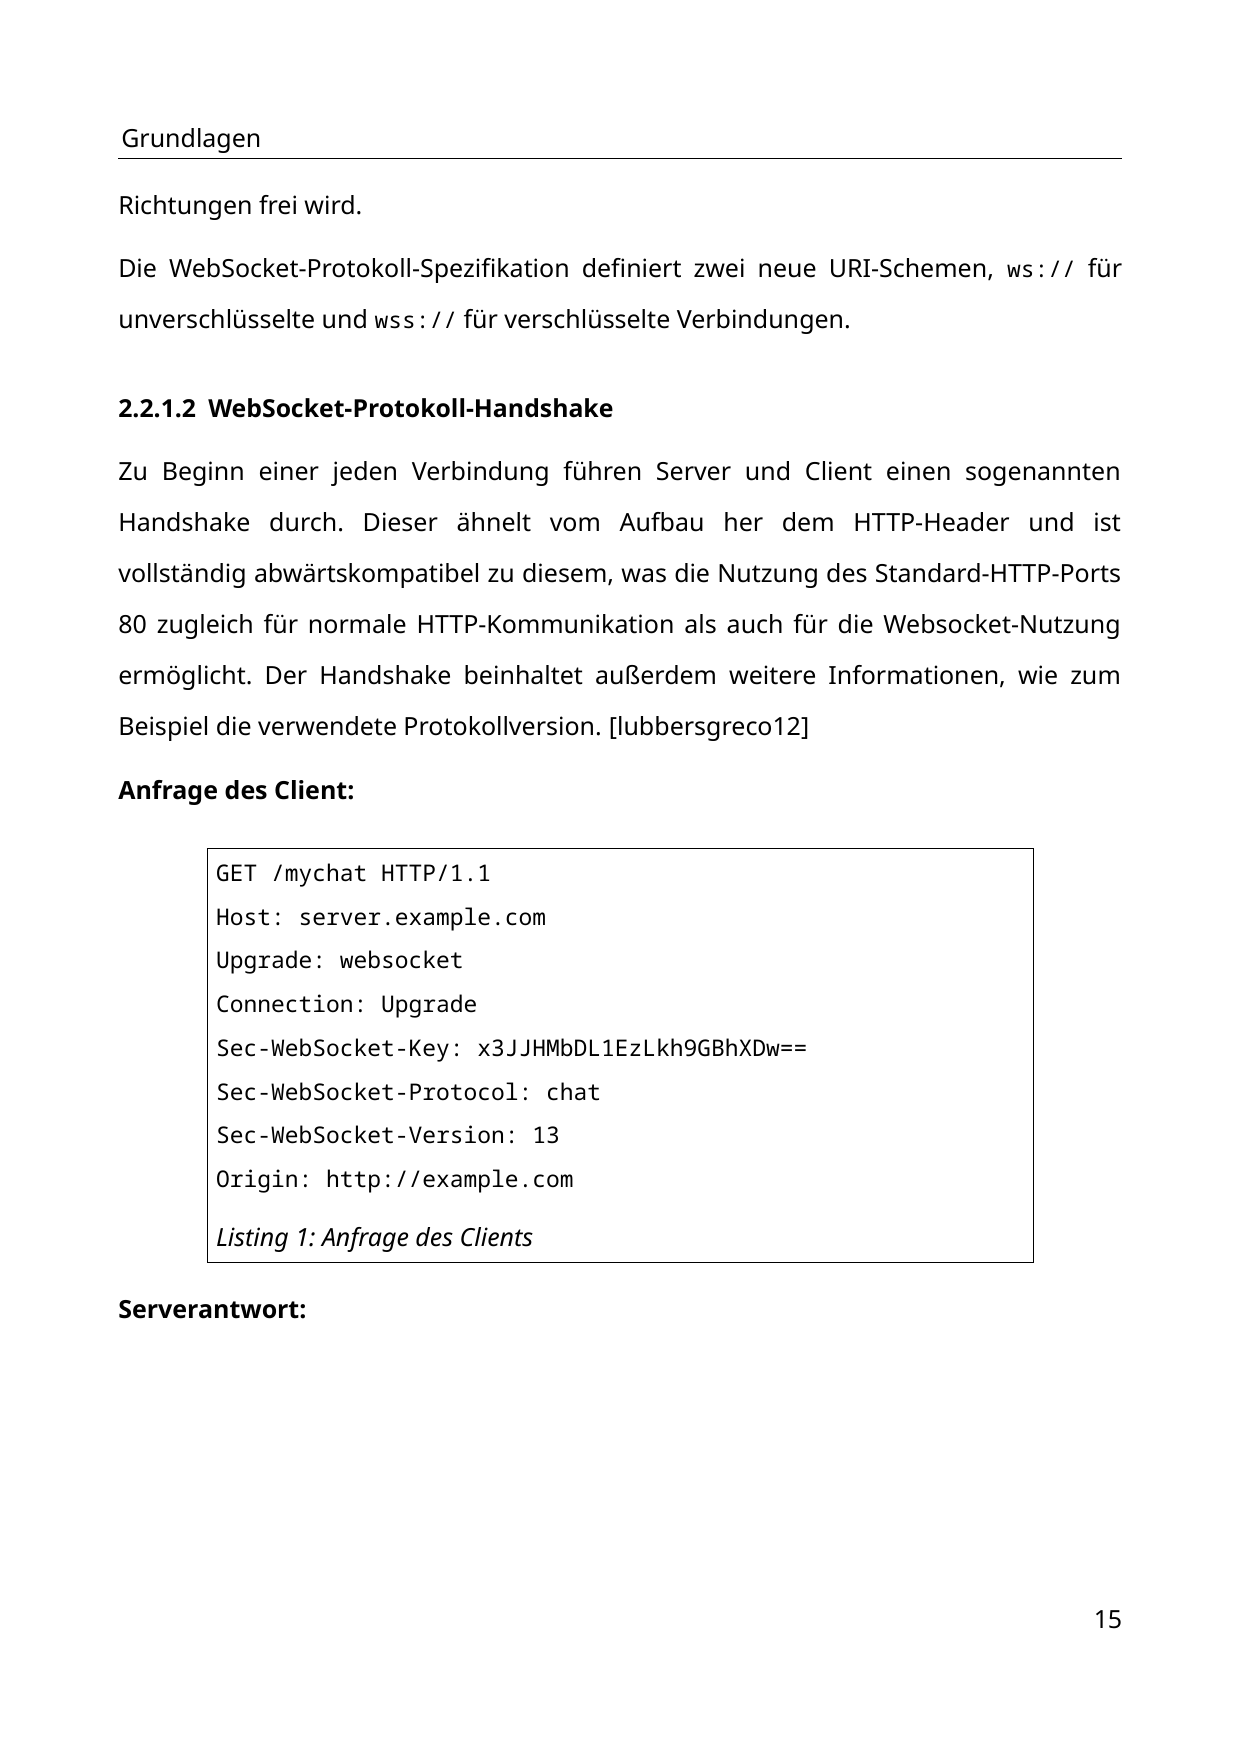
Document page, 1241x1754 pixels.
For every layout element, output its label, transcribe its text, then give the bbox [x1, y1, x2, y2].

text Upgrade: websocket [216, 944, 1024, 976]
text Die WebSocket-Protokoll-Spezifikation definiert zwei neue URI-Schemen, ws:// für unverschlüsselte und wss:// für verschlüsselte Verbindungen. [118, 251, 1122, 336]
text Connection: Upgrade [216, 988, 1024, 1019]
text Serverantwort: [118, 836, 1122, 1325]
text Anfrage des Client: [118, 773, 1122, 807]
list Listing 1: Anfrage des Clients [216, 1219, 1024, 1253]
subtitle WebSocket-Protokoll-Handshake [118, 391, 1122, 424]
text Origin: http://example.com [216, 1163, 1024, 1194]
text Host: server.example.com [216, 901, 1024, 932]
text Sec-WebSocket-Version: 13 [216, 1119, 1024, 1151]
text Zu Beginn einer jeden Verbindung führen Server und Client einen sogenannten Handshake durch. Dieser ähnelt vom Aufbau her dem HTTP-Header und ist vollständig abwärtskompatibel zu diesem, was die Nutzung des Standard-HTTP-Ports 80 zugleich für normale HTTP-Kommunikation als auch für die Websocket-Nutzung ermöglicht. Der Handshake beinhaltet außerdem weitere Informationen, wie zum Beispiel die verwendete Protokollversion. [lubbersgreco12] [118, 454, 1122, 743]
text GET /mychat HTTP/1.1 [216, 857, 1024, 888]
text Sec-WebSocket-Protocol: chat [216, 1076, 1024, 1107]
text Sec-WebSocket-Key: x3JJHMbDL1EzLkh9GBhXDw== [216, 1032, 1024, 1063]
text Richtungen frei wird. [118, 188, 1122, 222]
